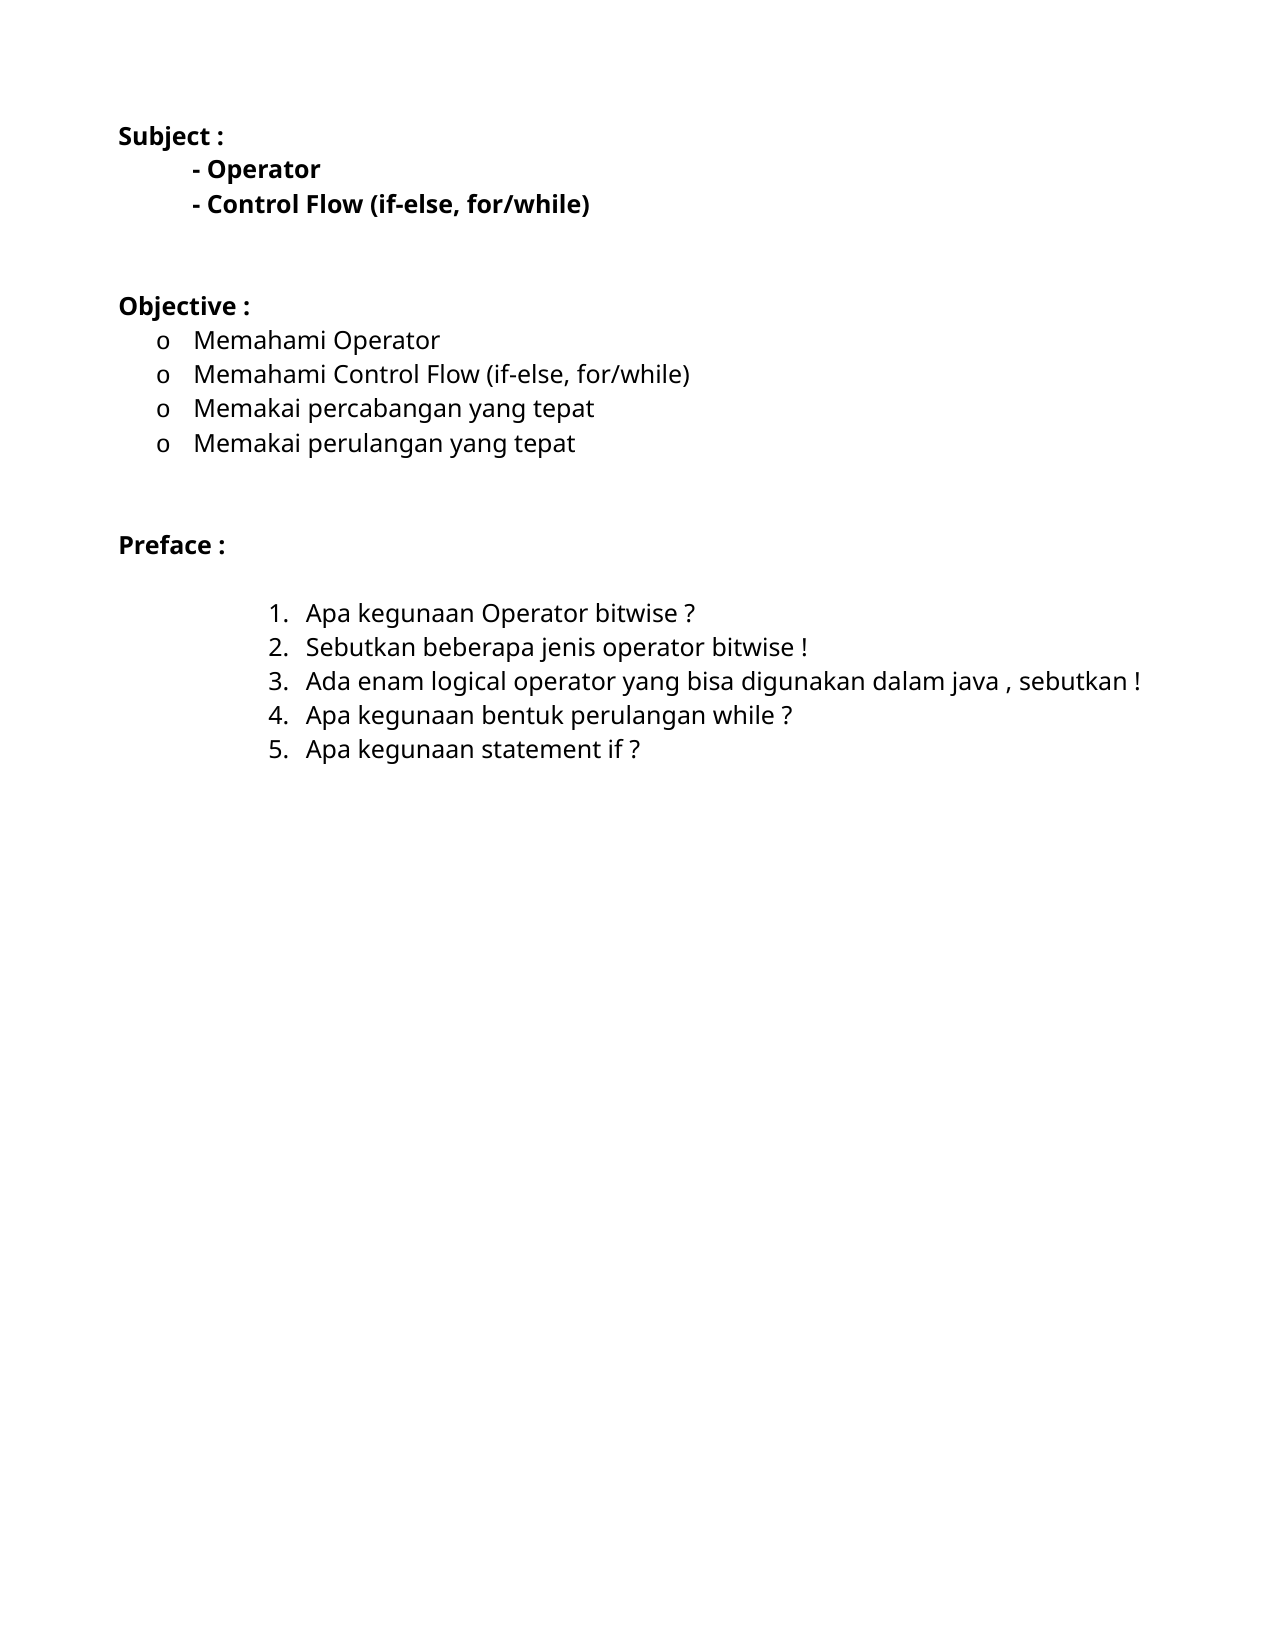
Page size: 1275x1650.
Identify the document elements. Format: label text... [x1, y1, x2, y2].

text Preface : [118, 528, 1157, 562]
list Apa kegunaan Operator bitwise ? [268, 596, 1157, 630]
list Sebutkan beberapa jenis operator bitwise ! [268, 630, 1157, 664]
list Apa kegunaan statement if ? [268, 732, 1157, 766]
subtitle - Operator - Control Flow (if-else, for/while) [118, 152, 1157, 220]
text Objective : [118, 288, 1157, 322]
list Memahami Control Flow (if-else, for/while) [156, 357, 1157, 391]
list Apa kegunaan bentuk perulangan while ? [268, 698, 1157, 732]
subtitle Subject : [118, 118, 1157, 152]
list Memakai percabangan yang tepat [156, 391, 1157, 425]
list Memakai perulangan yang tepat [156, 425, 1157, 459]
list Ada enam logical operator yang bisa digunakan dalam java , sebutkan ! [268, 664, 1157, 698]
list Memahami Operator [156, 322, 1157, 357]
